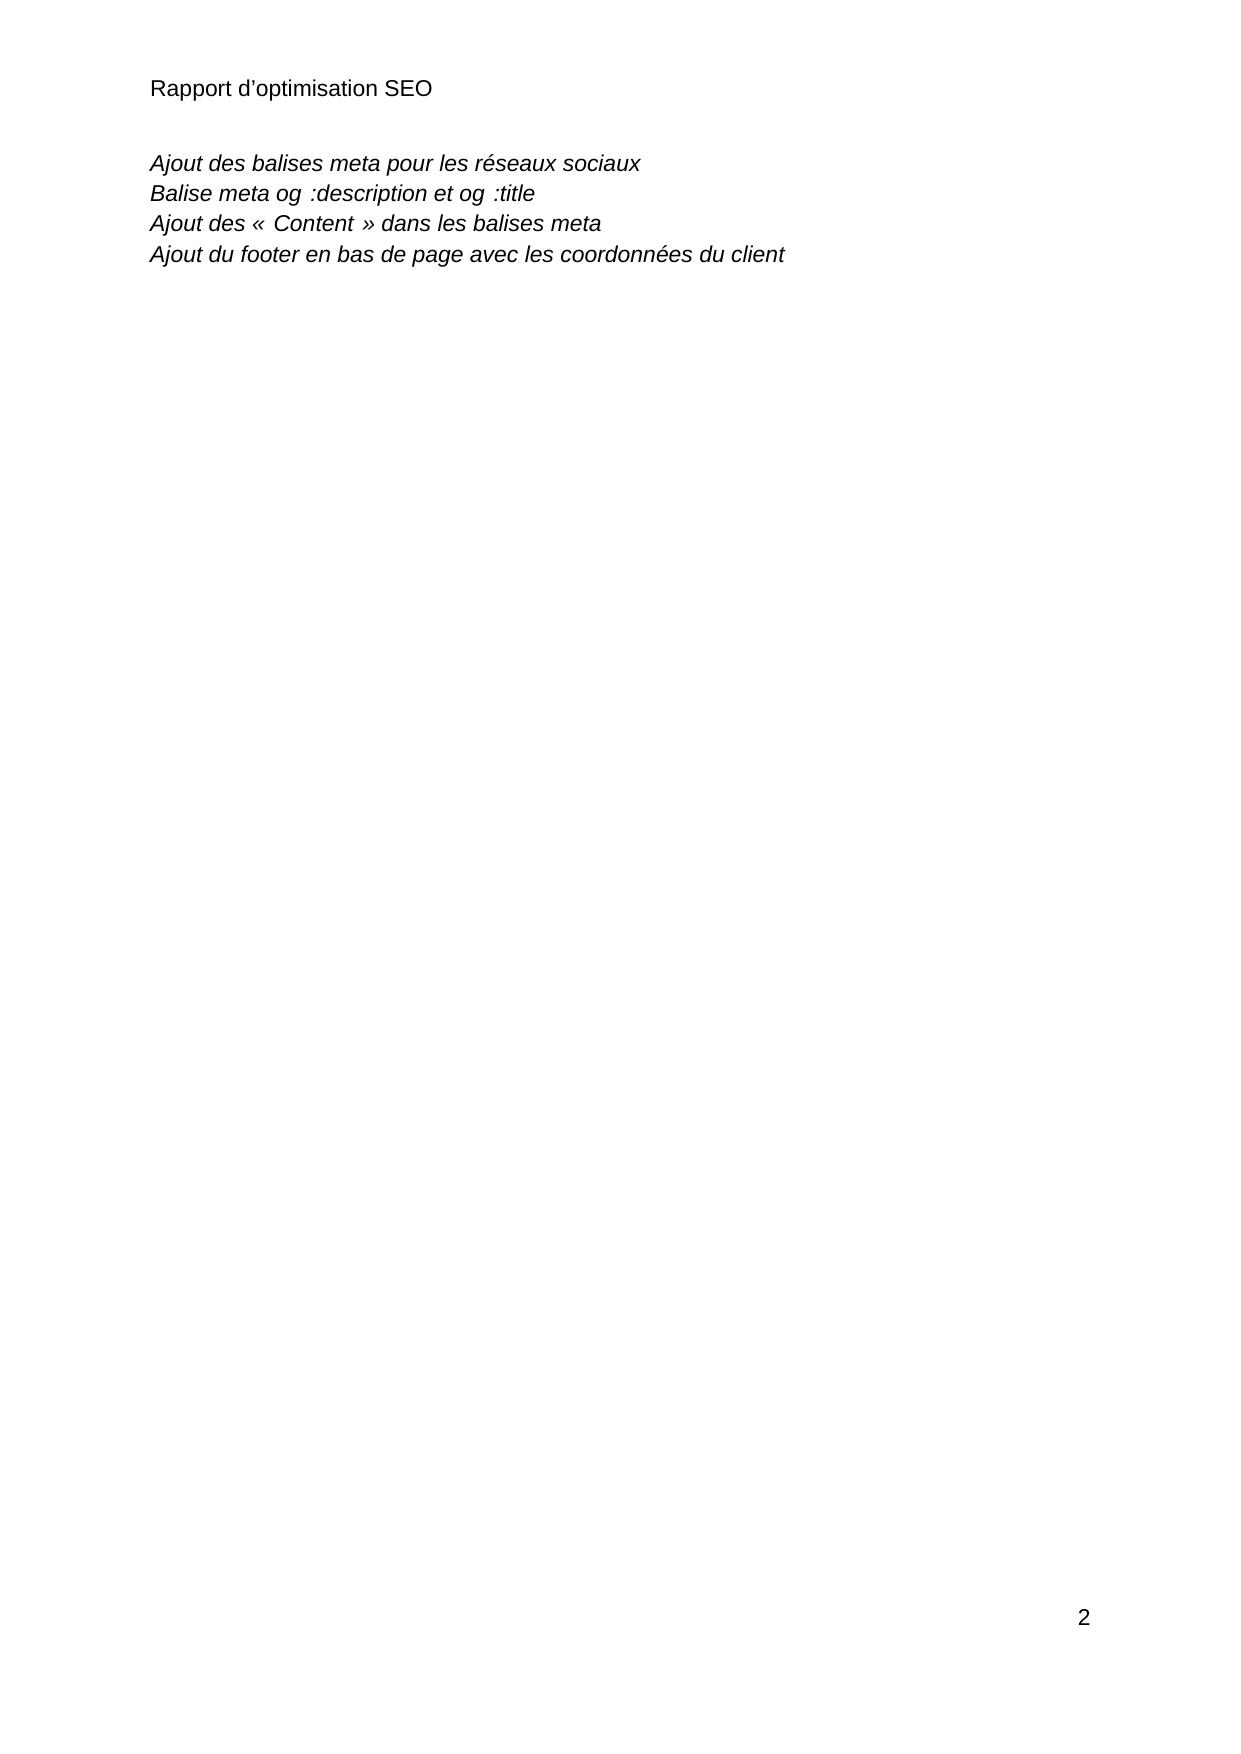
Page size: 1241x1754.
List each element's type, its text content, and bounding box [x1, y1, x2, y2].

text Ajout des « Content » dans les balises meta [150, 210, 1090, 237]
text Balise meta og :description et og :title [150, 180, 1090, 207]
text Ajout des balises meta pour les réseaux sociaux [150, 150, 1090, 176]
text Ajout du footer en bas de page avec les coordonnées du client [150, 241, 1090, 267]
